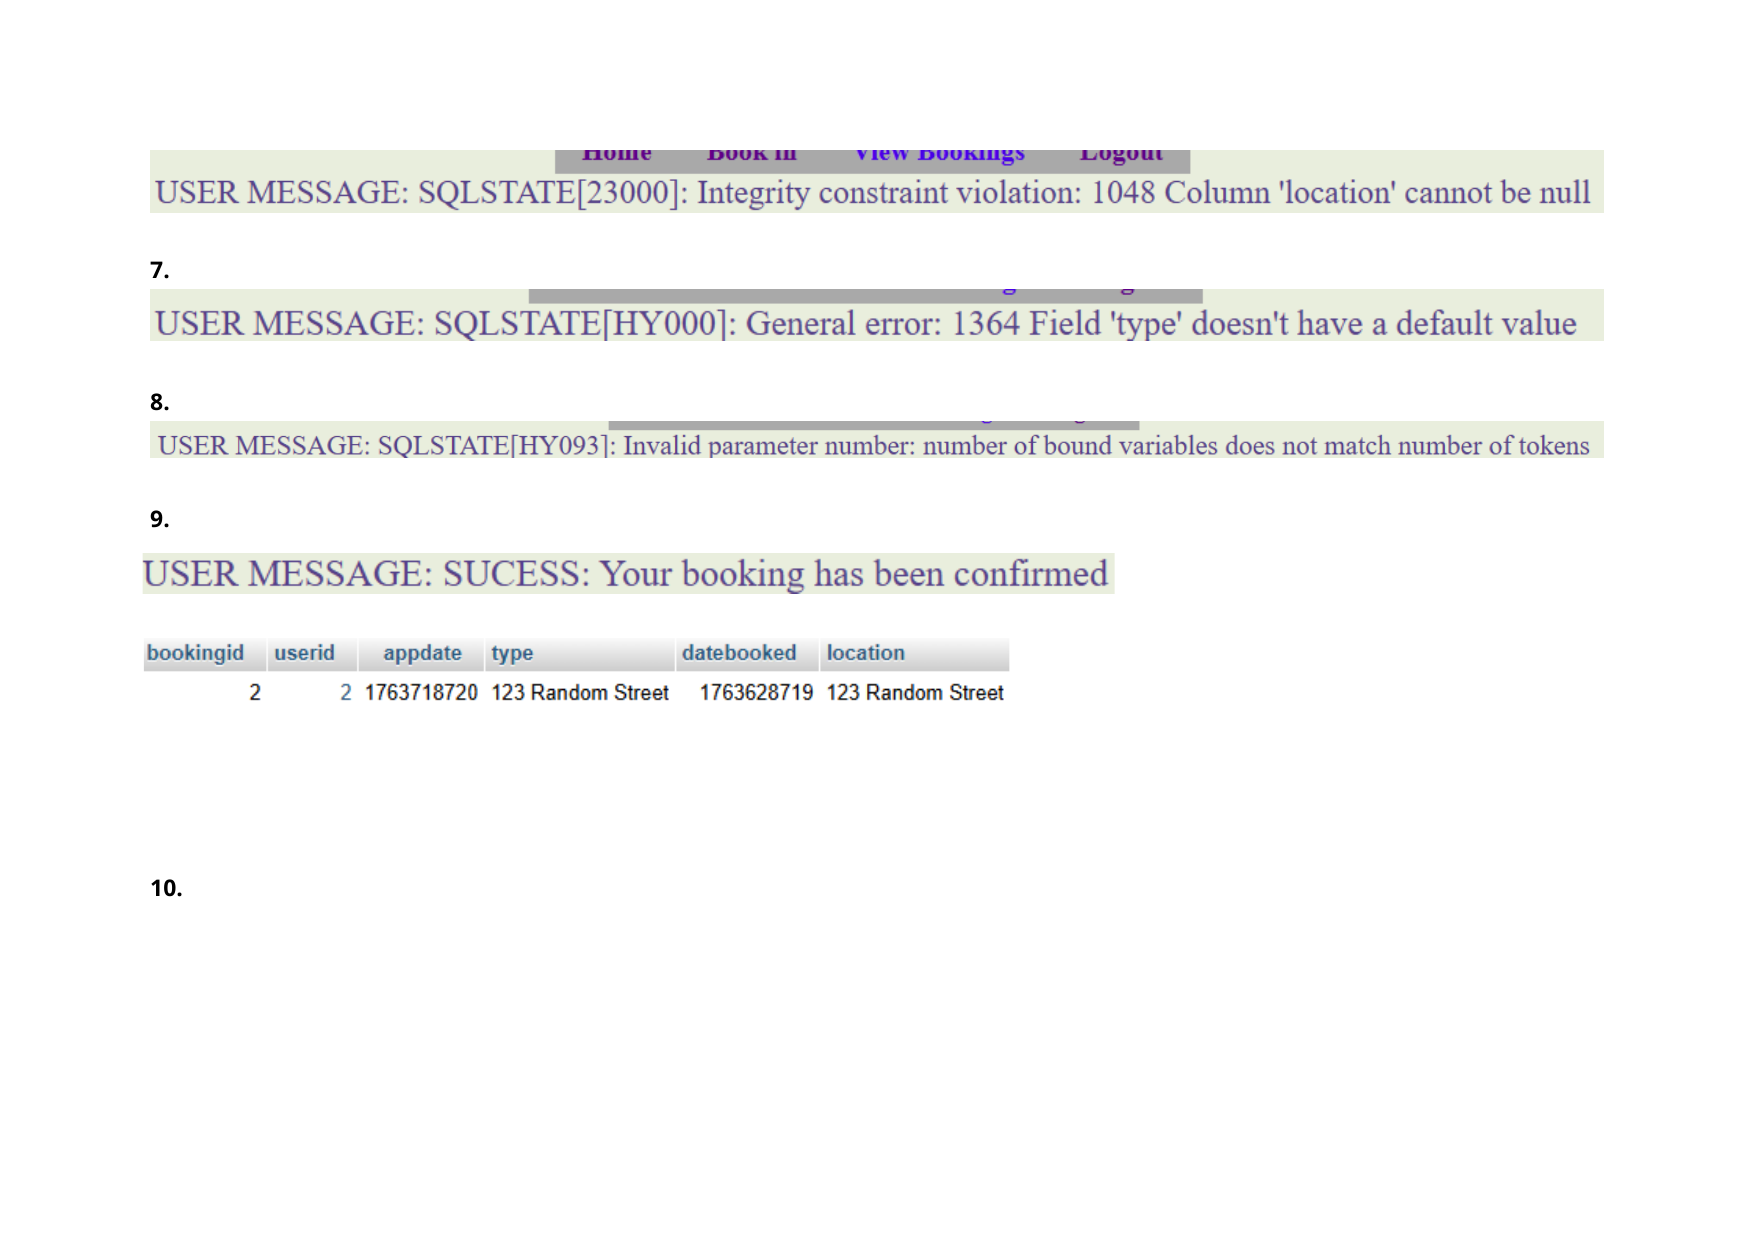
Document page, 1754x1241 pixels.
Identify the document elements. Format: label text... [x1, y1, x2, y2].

picture [150, 289, 1604, 341]
picture [142, 553, 1115, 594]
text 9. [150, 503, 1604, 534]
text 10. [150, 872, 1604, 903]
text 8. [150, 386, 1604, 417]
picture [150, 150, 1604, 213]
picture [150, 421, 1604, 458]
text 7. [150, 253, 1604, 285]
picture [143, 638, 1010, 705]
